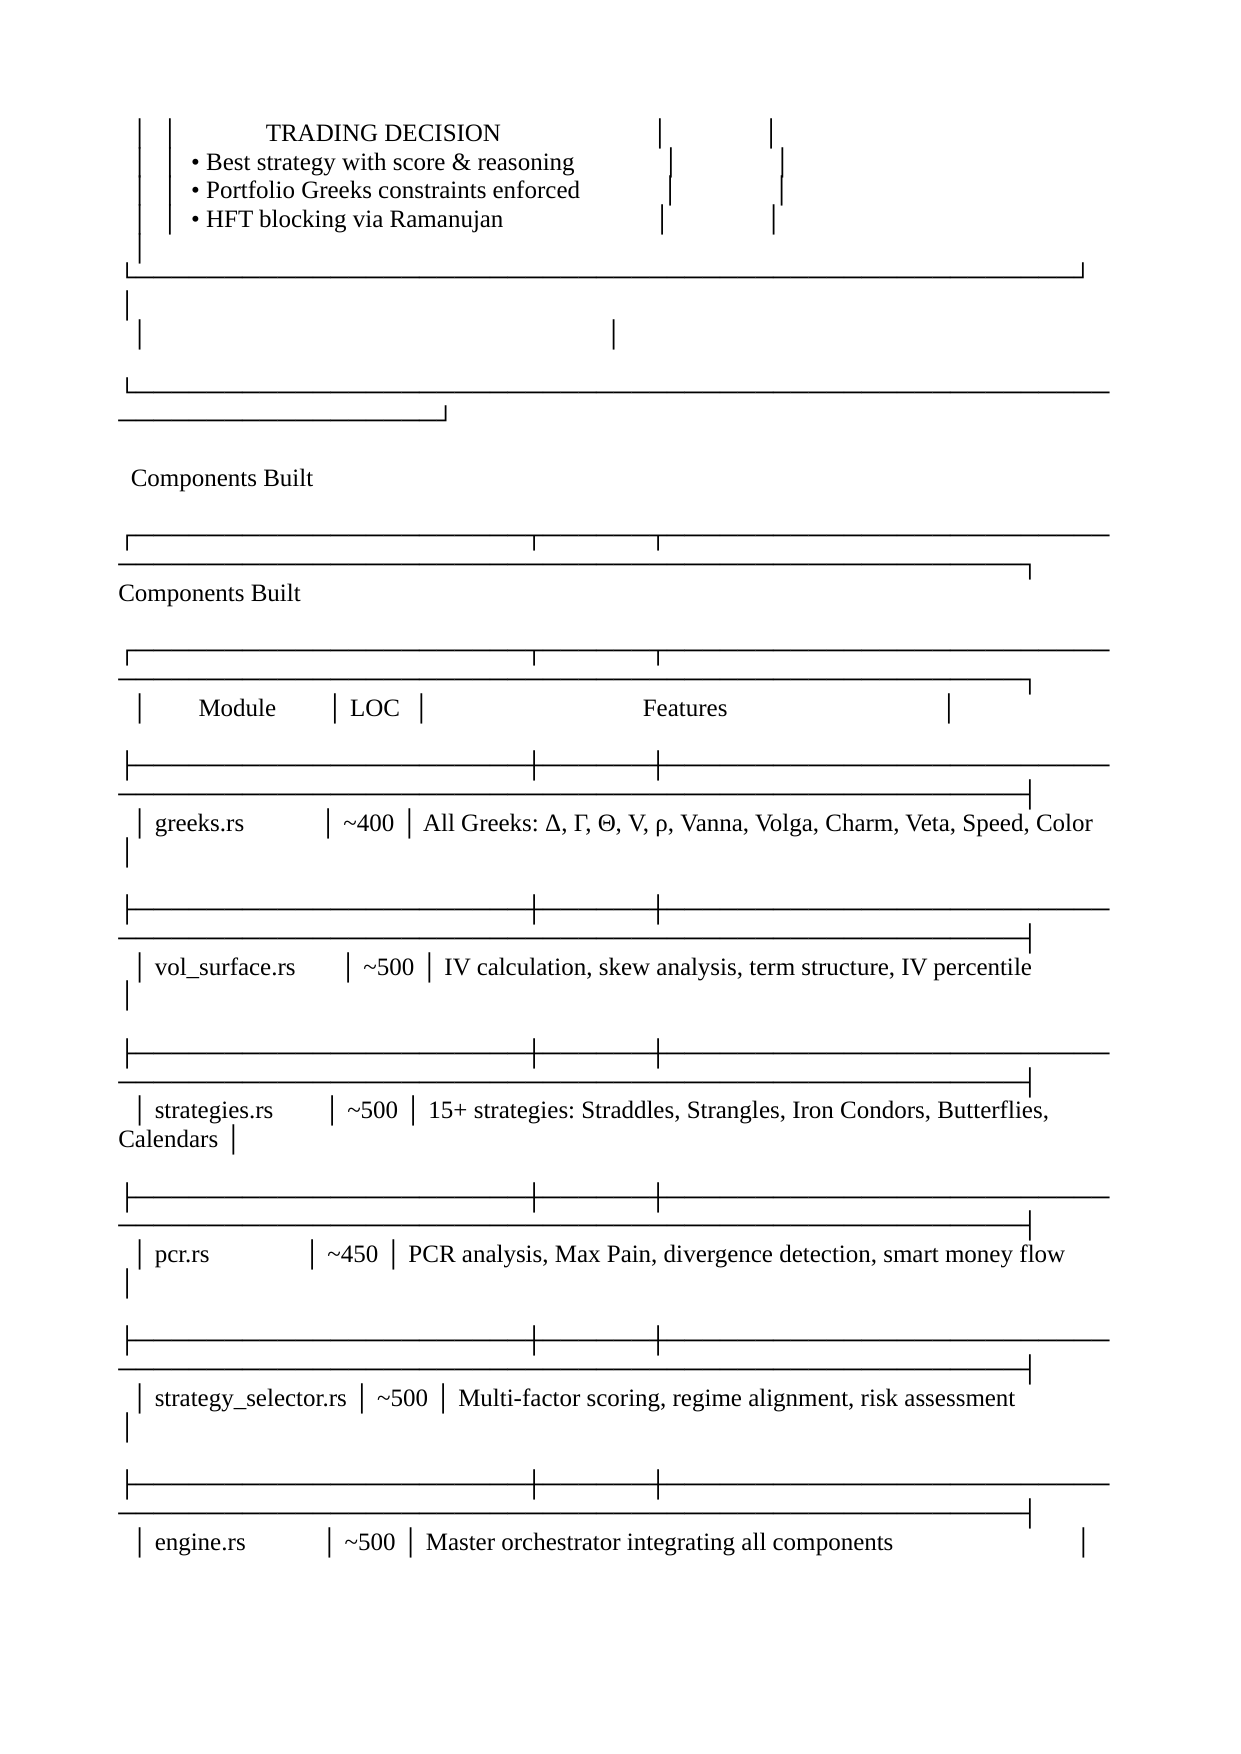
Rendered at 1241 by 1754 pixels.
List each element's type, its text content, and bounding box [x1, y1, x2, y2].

text │ Module │ LOC │ Features │ [336, 693, 420, 722]
text │ │ [118, 319, 138, 348]
text ├──────────────────────┼──────┼────────────────────────────────────────────────────────────────────────────┤ [118, 1297, 1122, 1383]
text └─────────────────────────────────────────────────────────────────────────┘ [118, 348, 1122, 434]
text │ │ TRADING DECISION │ │ [661, 118, 770, 147]
text │ │ • HFT blocking via Ramanujan │ │ [774, 204, 1122, 233]
text │ pcr.rs │ ~450 │ PCR analysis, Max Pain, divergence detection, smart money flow │ [118, 1239, 1122, 1297]
text │ Module │ LOC │ Features │ [950, 693, 1122, 722]
text │ vol_surface.rs │ ~500 │ IV calculation, skew analysis, term structure, IV percentile │ [118, 952, 1122, 1009]
text │ Module │ LOC │ Features │ [140, 693, 334, 722]
text │ strategies.rs │ ~500 │ 15+ strategies: Straddles, Strangles, Iron Condors, Butterflies, Calendars │ [118, 1096, 1122, 1153]
text │ │ • Best strategy with score & reasoning │ │ [783, 147, 1122, 176]
text │ │ • HFT blocking via Ramanujan │ │ [171, 204, 661, 233]
text │ │ • Portfolio Greeks constraints enforced │ │ [671, 176, 780, 204]
text │ │ [614, 319, 1122, 348]
text ┌──────────────────────┬──────┬────────────────────────────────────────────────────────────────────────────┐ [118, 607, 1122, 693]
text │ │ • HFT blocking via Ramanujan │ │ [140, 204, 169, 233]
text │ strategy_selector.rs │ ~500 │ Multi-factor scoring, regime alignment, risk assessment │ [118, 1383, 1122, 1441]
text │ engine.rs │ ~500 │ Master orchestrator integrating all components │ [140, 1527, 328, 1556]
text │ └─────────────────────────────────────────────────────┘ │ [118, 233, 1122, 319]
text ┌──────────────────────┬──────┬────────────────────────────────────────────────────────────────────────────┐ Components Built [118, 492, 1122, 607]
text │ │ • HFT blocking via Ramanujan │ │ [663, 204, 772, 233]
text │ │ TRADING DECISION │ │ [171, 118, 659, 147]
text │ │ • Best strategy with score & reasoning │ │ [672, 147, 781, 176]
text Components Built [118, 463, 1122, 492]
text │ │ • Best strategy with score & reasoning │ │ [171, 147, 670, 176]
text │ engine.rs │ ~500 │ Master orchestrator integrating all components │ [411, 1527, 1082, 1556]
text │ │ TRADING DECISION │ │ [140, 118, 169, 147]
text │ greeks.rs │ ~400 │ All Greeks: Δ, Γ, Θ, V, ρ, Vanna, Volga, Charm, Veta, Speed, Color │ [118, 808, 1122, 866]
text │ │ TRADING DECISION │ │ [772, 118, 1122, 147]
text │ Module │ LOC │ Features │ [422, 693, 948, 722]
text ├──────────────────────┼──────┼────────────────────────────────────────────────────────────────────────────┤ [118, 1153, 1122, 1239]
text │ engine.rs │ ~500 │ Master orchestrator integrating all components │ [330, 1527, 409, 1556]
text ├──────────────────────┼──────┼────────────────────────────────────────────────────────────────────────────┤ [118, 722, 1122, 808]
text │ │ • Portfolio Greeks constraints enforced │ │ [171, 176, 669, 204]
text ├──────────────────────┼──────┼────────────────────────────────────────────────────────────────────────────┤ [118, 1009, 1122, 1096]
text │ Module │ LOC │ Features │ [118, 693, 138, 722]
text │ │ [140, 319, 612, 348]
text ├──────────────────────┼──────┼────────────────────────────────────────────────────────────────────────────┤ [118, 1441, 1122, 1527]
text │ │ • Portfolio Greeks constraints enforced │ │ [782, 176, 1122, 204]
text ├──────────────────────┼──────┼────────────────────────────────────────────────────────────────────────────┤ [118, 866, 1122, 952]
text │ │ TRADING DECISION │ │ [118, 118, 138, 147]
